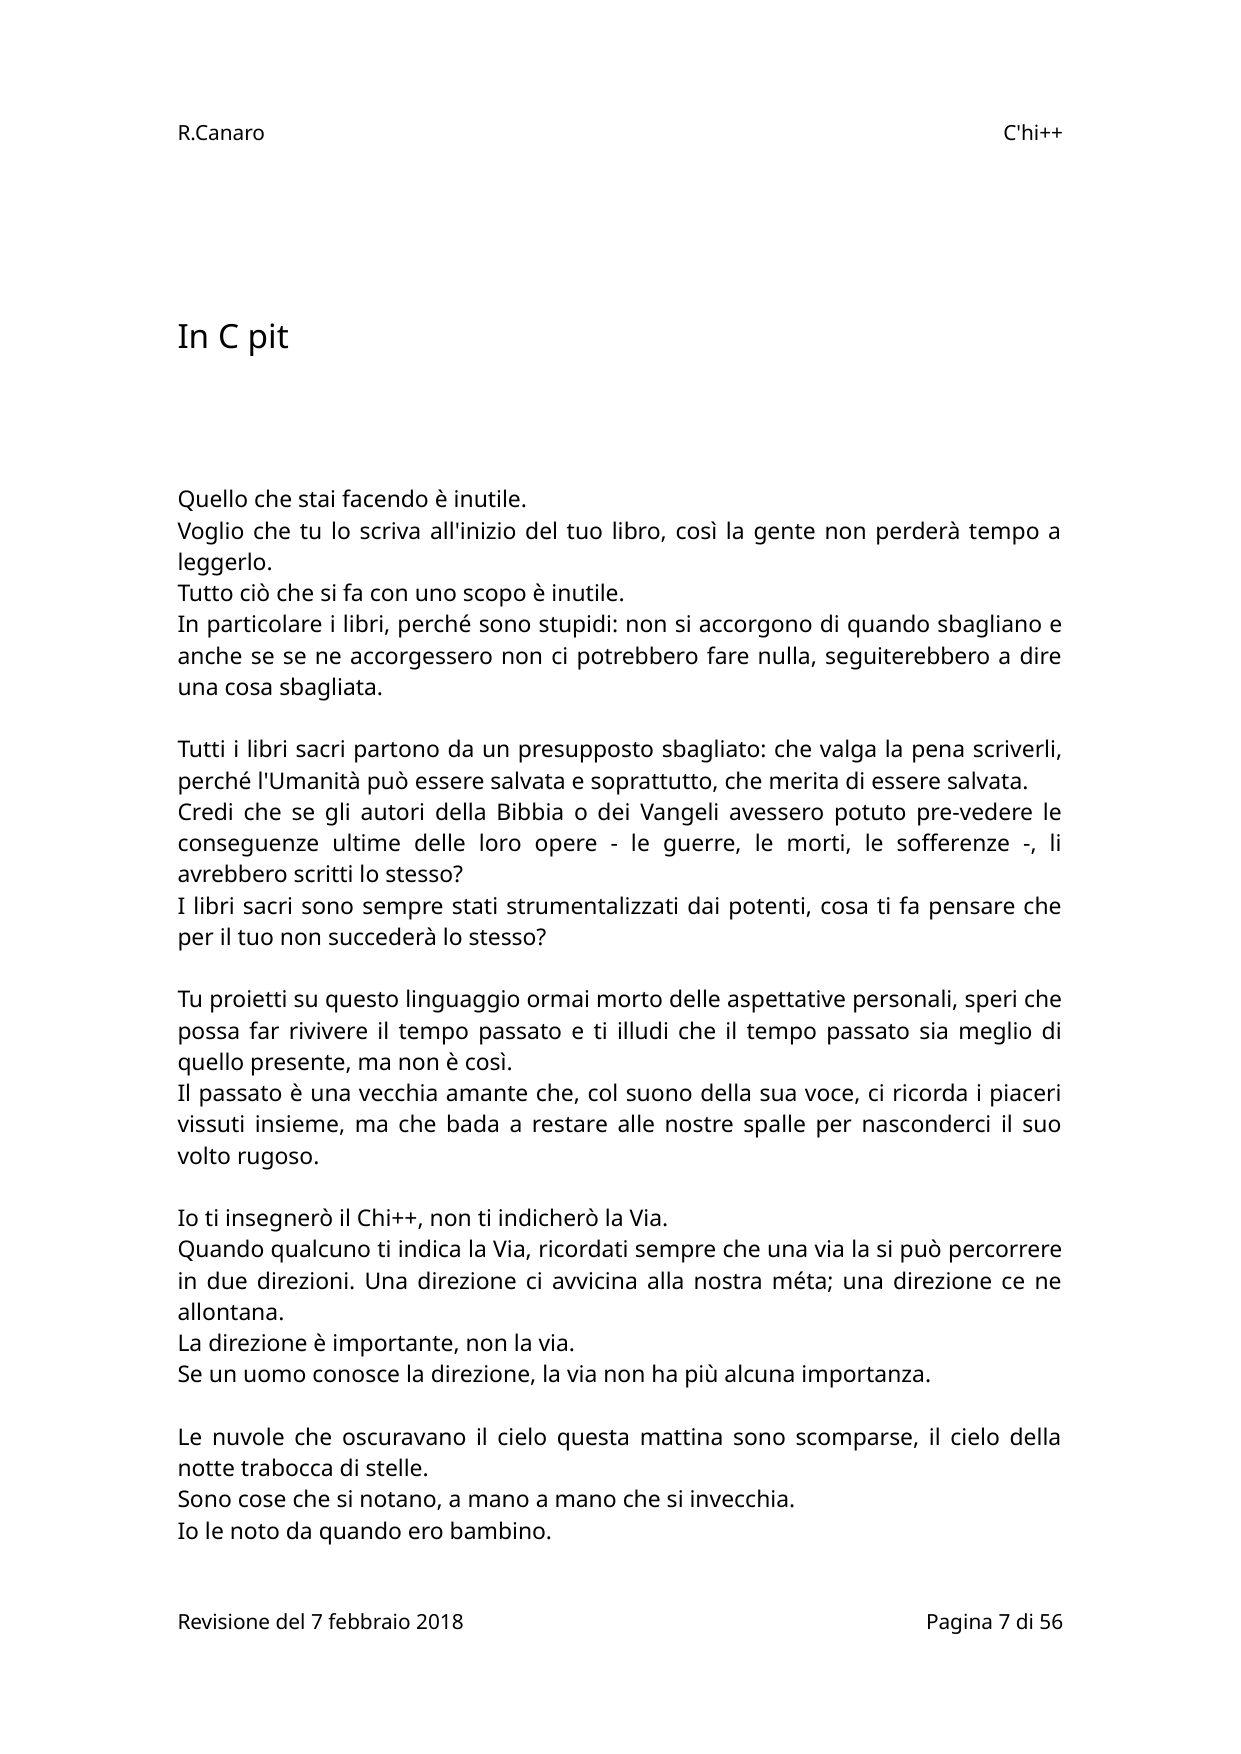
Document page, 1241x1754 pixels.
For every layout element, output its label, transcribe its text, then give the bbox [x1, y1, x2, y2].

text I libri sacri sono sempre stati strumentalizzati dai potenti, cosa ti fa pensare che per il tuo non succederà lo stesso? [177, 889, 1063, 952]
text Sono cose che si notano, a mano a mano che si invecchia. [177, 1483, 1063, 1514]
text Io le noto da quando ero bambino. [177, 1514, 1063, 1546]
text Quello che stai facendo è inutile. [177, 483, 1063, 514]
text In particolare i libri, perché sono stupidi: non si accorgono di quando sbagliano e anche se se ne accorgessero non ci potrebbero fare nulla, seguiterebbero a dire una cosa sbagliata. [177, 608, 1063, 702]
text La direzione è importante, non la via. [177, 1327, 1063, 1358]
text Le nuvole che oscuravano il cielo questa mattina sono scomparse, il cielo della notte trabocca di stelle. [177, 1421, 1063, 1483]
subtitle In C pit [177, 313, 1063, 358]
text Tutto ciò che si fa con uno scopo è inutile. [177, 577, 1063, 608]
text Io ti insegnerò il Chi++, non ti indicherò la Via. [177, 1202, 1063, 1233]
text Quando qualcuno ti indica la Via, ricordati sempre che una via la si può percorrere in due direzioni. Una direzione ci avvicina alla nostra méta; una direzione ce ne allontana. [177, 1233, 1063, 1327]
text Credi che se gli autori della Bibbia o dei Vangeli avessero potuto pre-vedere le conseguenze ultime delle loro opere - le guerre, le morti, le sofferenze -, li avrebbero scritti lo stesso? [177, 796, 1063, 889]
text Tu proietti su questo linguaggio ormai morto delle aspettative personali, speri che possa far rivivere il tempo passato e ti illudi che il tempo passato sia meglio di quello presente, ma non è così. [177, 983, 1063, 1077]
text Se un uomo conosce la direzione, la via non ha più alcuna importanza. [177, 1358, 1063, 1389]
text Il passato è una vecchia amante che, col suono della sua voce, ci ricorda i piaceri vissuti insieme, ma che bada a restare alle nostre spalle per nasconderci il suo volto rugoso. [177, 1077, 1063, 1171]
text Tutti i libri sacri partono da un presupposto sbagliato: che valga la pena scriverli, perché l'Umanità può essere salvata e soprattutto, che merita di essere salvata. [177, 733, 1063, 796]
text Voglio che tu lo scriva all'inizio del tuo libro, così la gente non perderà tempo a leggerlo. [177, 514, 1063, 577]
